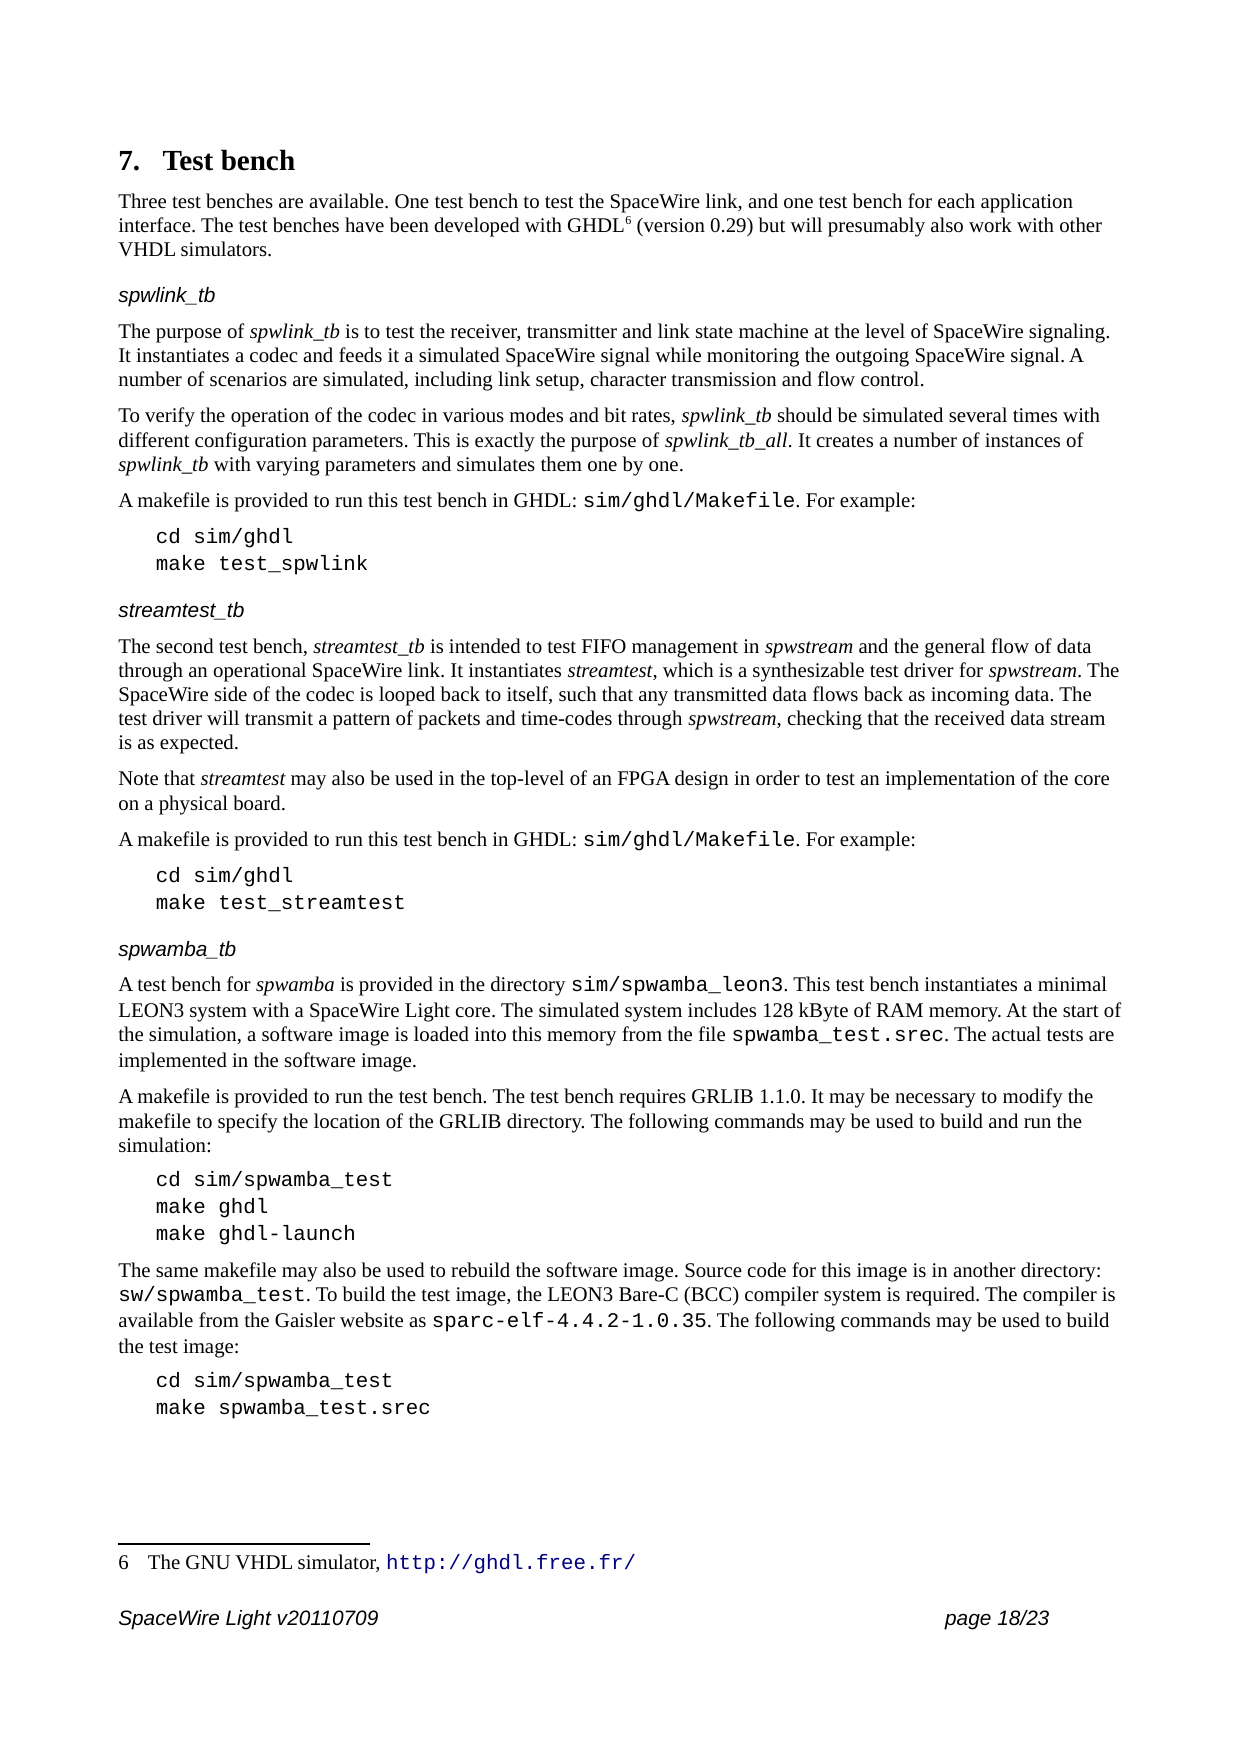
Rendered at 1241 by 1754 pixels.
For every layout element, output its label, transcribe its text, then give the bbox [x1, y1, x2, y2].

text cd sim/ghdl [118, 526, 1122, 550]
text A makefile is provided to run the test bench. The test bench requires GRLIB 1.1.0. It may be necessary to modify the makefile to specify the location of the GRLIB directory. The following commands may be used to build and run the simulation: [118, 1084, 1122, 1157]
text To verify the operation of the codec in various modes and bit rates, spwlink_tb should be simulated several times with different configuration parameters. This is exactly the purpose of spwlink_tb_all. It creates a number of instances of spwlink_tb with varying parameters and simulates them one by one. [118, 403, 1122, 476]
text Note that streamtest may also be used in the top-level of an FPGA design in order to test an implementation of the core on a physical board. [118, 766, 1122, 814]
text The purpose of spwlink_tb is to test the receiver, transmitter and link state machine at the level of SpaceWire signaling. It instantiates a codec and feeds it a simulated SpaceWire signal while monitoring the outgoing SpaceWire signal. A number of scenarios are simulated, including link setup, character transmission and flow control. [118, 319, 1122, 391]
text make ghdl [118, 1196, 1122, 1219]
text cd sim/spwamba_test [118, 1370, 1122, 1394]
text The GNU VHDL simulator, http://ghdl.free.fr/ [118, 1550, 1122, 1575]
subtitle spwlink_tb [118, 283, 1122, 307]
text The second test bench, streamtest_tb is intended to test FIFO management in spwstream and the general flow of data through an operational SpaceWire link. It instantiates streamtest, which is a synthesizable test driver for spwstream. The SpaceWire side of the codec is looped back to itself, such that any transmitted data flows back as incoming data. The test driver will transmit a pattern of packets and time-codes through spwstream, checking that the received data stream is as expected. [118, 633, 1122, 754]
text make test_streamtest [118, 892, 1122, 916]
text A makefile is provided to run this test bench in GHDL: sim/ghdl/Makefile. For example: [118, 827, 1122, 853]
text make spwamba_test.srec [118, 1397, 1122, 1421]
subtitle Test bench [118, 143, 1122, 177]
text cd sim/ghdl [118, 865, 1122, 889]
text Three test benches are available. One test bench to test the SpaceWire link, and one test bench for each application interface. The test benches have been developed with GHDL (version 0.29) but will presumably also work with other VHDL simulators. [118, 189, 1122, 261]
subtitle spwamba_tb [118, 936, 1122, 960]
text cd sim/spwamba_test [118, 1169, 1122, 1193]
text make test_spwlink [118, 553, 1122, 577]
text A makefile is provided to run this test bench in GHDL: sim/ghdl/Makefile. For example: [118, 488, 1122, 514]
text make ghdl-launch [118, 1222, 1122, 1246]
text The same makefile may also be used to rebuild the software image. Source code for this image is in another directory: sw/spwamba_test. To build the test image, the LEON3 Bare-C (BCC) compiler system is required. The compiler is available from the Gaisler website as sparc-elf-4.4.2-1.0.35. The following commands may be used to build the test image: [118, 1258, 1122, 1358]
text A test bench for spwamba is provided in the directory sim/spwamba_leon3. This test bench instantiates a minimal LEON3 system with a SpaceWire Light core. The simulated system includes 128 kByte of RAM memory. At the start of the simulation, a software image is loaded into this memory from the file spwamba_test.srec. The actual tests are implemented in the software image. [118, 972, 1122, 1072]
subtitle streamtest_tb [118, 598, 1122, 622]
